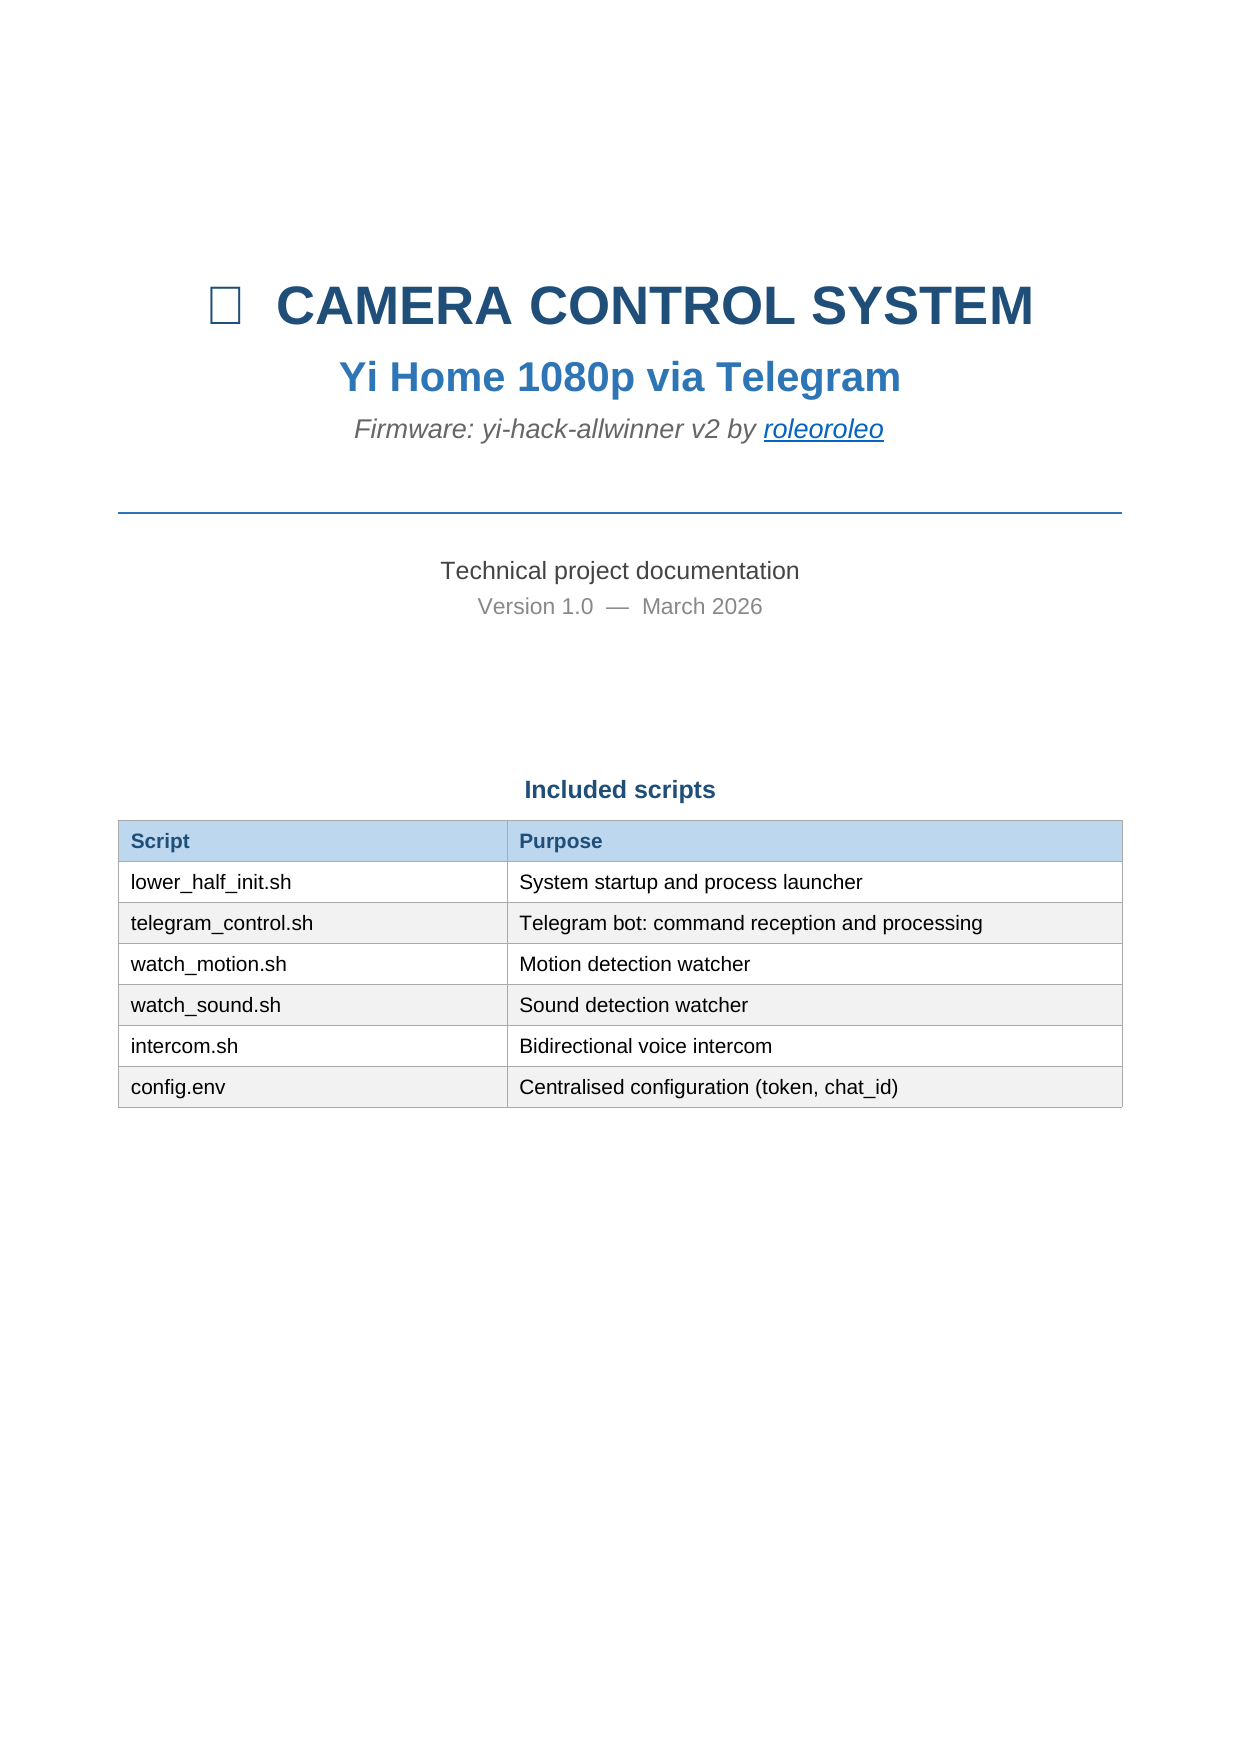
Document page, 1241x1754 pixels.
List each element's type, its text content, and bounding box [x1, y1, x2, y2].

table_cell Centralised configuration (token, chat_id) [508, 1067, 1122, 1107]
table_cell Motion detection watcher [508, 944, 1122, 984]
table_header Purpose [508, 821, 1122, 861]
table_cell watch_motion.sh [119, 944, 507, 984]
table_header Script [119, 821, 507, 861]
text 🎥 CAMERA CONTROL SYSTEM [118, 273, 1122, 336]
table_cell System startup and process launcher [508, 862, 1122, 902]
text Yi Home 1080p via Telegram [118, 352, 1122, 400]
text Firmware: yi-hack-allwinner v2 by roleoroleo [118, 413, 1122, 444]
table_cell watch_sound.sh [119, 985, 507, 1025]
text Technical project documentation [118, 556, 1122, 585]
table_cell intercom.sh [119, 1026, 507, 1066]
text Included scripts [118, 775, 1122, 803]
table_cell lower_half_init.sh [119, 862, 507, 902]
table_cell Telegram bot: command reception and processing [508, 903, 1122, 943]
table_cell config.env [119, 1067, 507, 1107]
table_cell Bidirectional voice intercom [508, 1026, 1122, 1066]
table_cell Sound detection watcher [508, 985, 1122, 1025]
text Version 1.0 — March 2026 [118, 593, 1122, 619]
table_cell telegram_control.sh [119, 903, 507, 943]
